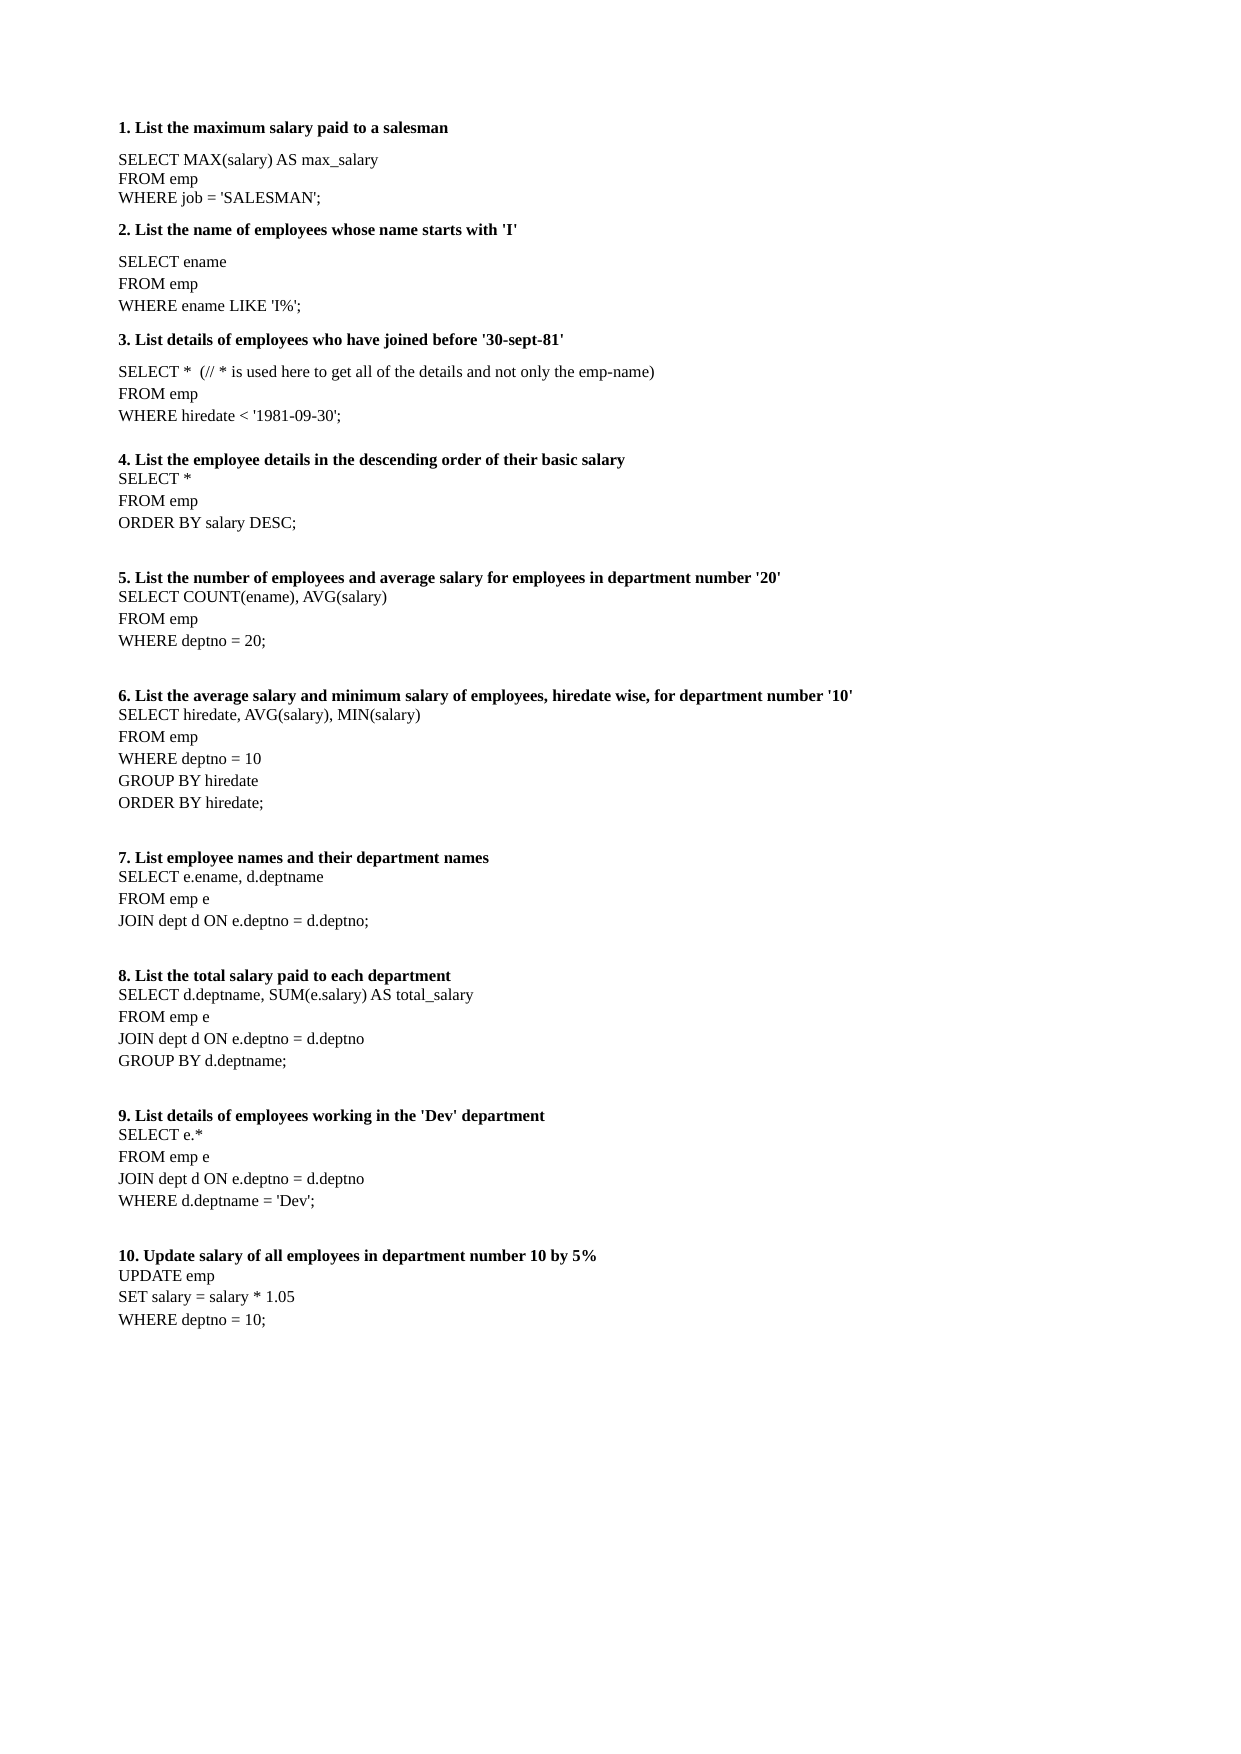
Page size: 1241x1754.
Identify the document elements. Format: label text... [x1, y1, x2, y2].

subtitle 6. List the average salary and minimum salary of employees, hiredate wise, for department number '10' [118, 686, 1122, 705]
text SET salary = salary * 1.05 [118, 1287, 1122, 1306]
text SELECT d.deptname, SUM(e.salary) AS total_salary [118, 985, 1122, 1004]
text FROM emp [118, 491, 1122, 510]
text SELECT hiredate, AVG(salary), MIN(salary) [118, 705, 1122, 724]
text JOIN dept d ON e.deptno = d.deptno; [118, 911, 1122, 930]
text SELECT * [118, 469, 1122, 488]
subtitle 2. List the name of employees whose name starts with 'I' [118, 220, 1122, 239]
text FROM emp e [118, 1147, 1122, 1166]
text JOIN dept d ON e.deptno = d.deptno [118, 1029, 1122, 1048]
text WHERE deptno = 10 [118, 749, 1122, 768]
text SELECT MAX(salary) AS max_salary [118, 150, 1122, 169]
text FROM emp e [118, 889, 1122, 908]
text FROM emp [118, 609, 1122, 628]
text SELECT * (// * is used here to get all of the details and not only the emp-name) [118, 362, 1122, 381]
subtitle 7. List employee names and their department names [118, 848, 1122, 867]
subtitle 4. List the employee details in the descending order of their basic salary [118, 449, 1122, 469]
text WHERE job = 'SALESMAN'; [118, 188, 1122, 207]
text WHERE deptno = 20; [118, 631, 1122, 650]
text FROM emp [118, 273, 1122, 293]
text ORDER BY hiredate; [118, 793, 1122, 812]
subtitle 9. List details of employees working in the 'Dev' department [118, 1106, 1122, 1125]
subtitle 1. List the maximum salary paid to a salesman [118, 118, 1122, 137]
text FROM emp e [118, 1007, 1122, 1026]
text SELECT COUNT(ename), AVG(salary) [118, 587, 1122, 606]
subtitle 8. List the total salary paid to each department [118, 966, 1122, 985]
subtitle 5. List the number of employees and average salary for employees in department number '20' [118, 568, 1122, 587]
text FROM emp [118, 169, 1122, 188]
subtitle 10. Update salary of all employees in department number 10 by 5% [118, 1246, 1122, 1265]
text UPDATE emp [118, 1265, 1122, 1284]
text GROUP BY hiredate [118, 771, 1122, 790]
text JOIN dept d ON e.deptno = d.deptno [118, 1169, 1122, 1188]
text FROM emp [118, 383, 1122, 403]
text SELECT ename [118, 251, 1122, 271]
text ORDER BY salary DESC; [118, 513, 1122, 532]
text WHERE deptno = 10; [118, 1309, 1122, 1328]
text SELECT e.* [118, 1125, 1122, 1144]
text WHERE hiredate < '1981-09-30'; [118, 406, 1122, 425]
text WHERE d.deptname = 'Dev'; [118, 1191, 1122, 1210]
text SELECT e.ename, d.deptname [118, 867, 1122, 886]
text WHERE ename LIKE 'I%'; [118, 295, 1122, 314]
text GROUP BY d.deptname; [118, 1051, 1122, 1070]
subtitle 3. List details of employees who have joined before '30-sept-81' [118, 330, 1122, 349]
text FROM emp [118, 727, 1122, 746]
